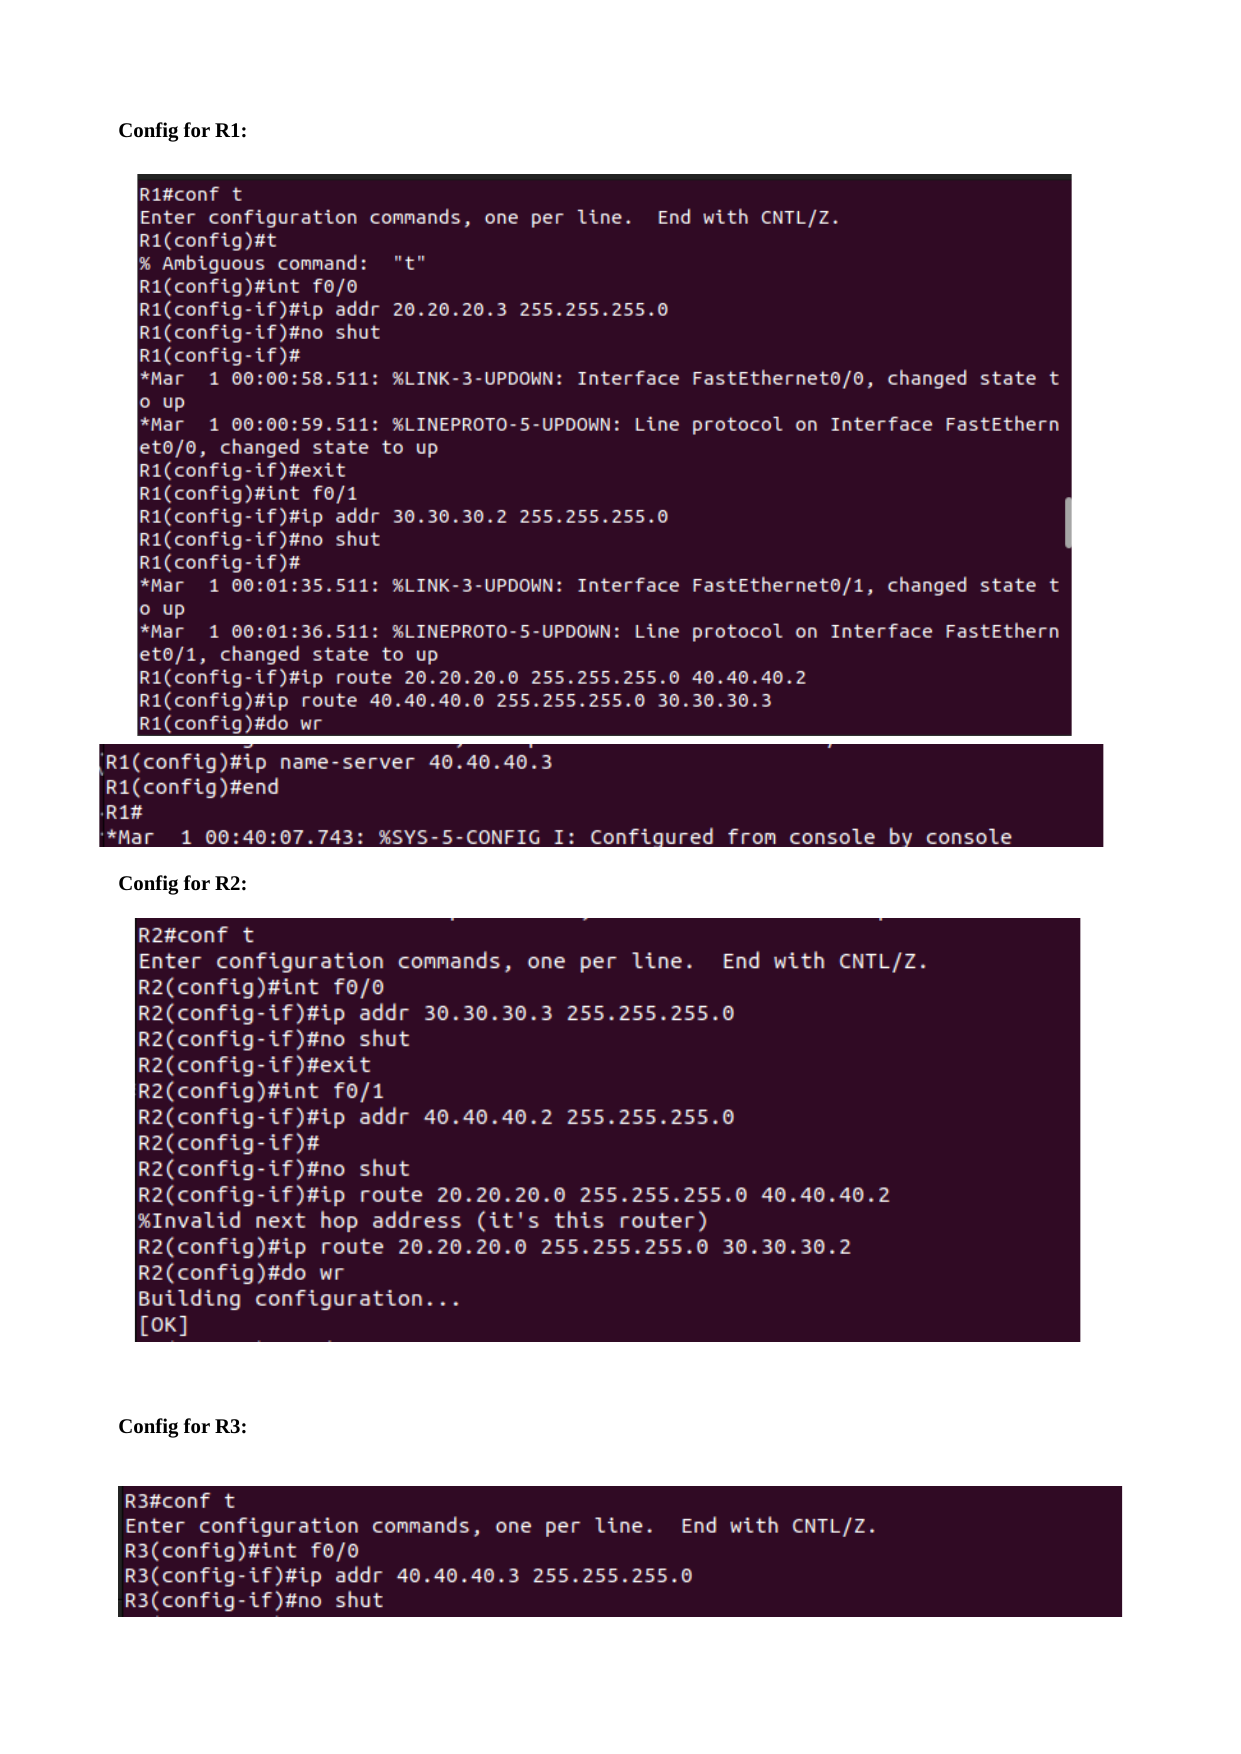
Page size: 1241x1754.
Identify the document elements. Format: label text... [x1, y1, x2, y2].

picture [99, 744, 1104, 847]
text Config for R1: [118, 118, 1122, 142]
picture [137, 174, 1072, 736]
picture [118, 1486, 1123, 1617]
text Config for R3: [118, 1414, 1122, 1438]
text Config for R2: [118, 870, 1122, 894]
picture [134, 918, 1081, 1342]
